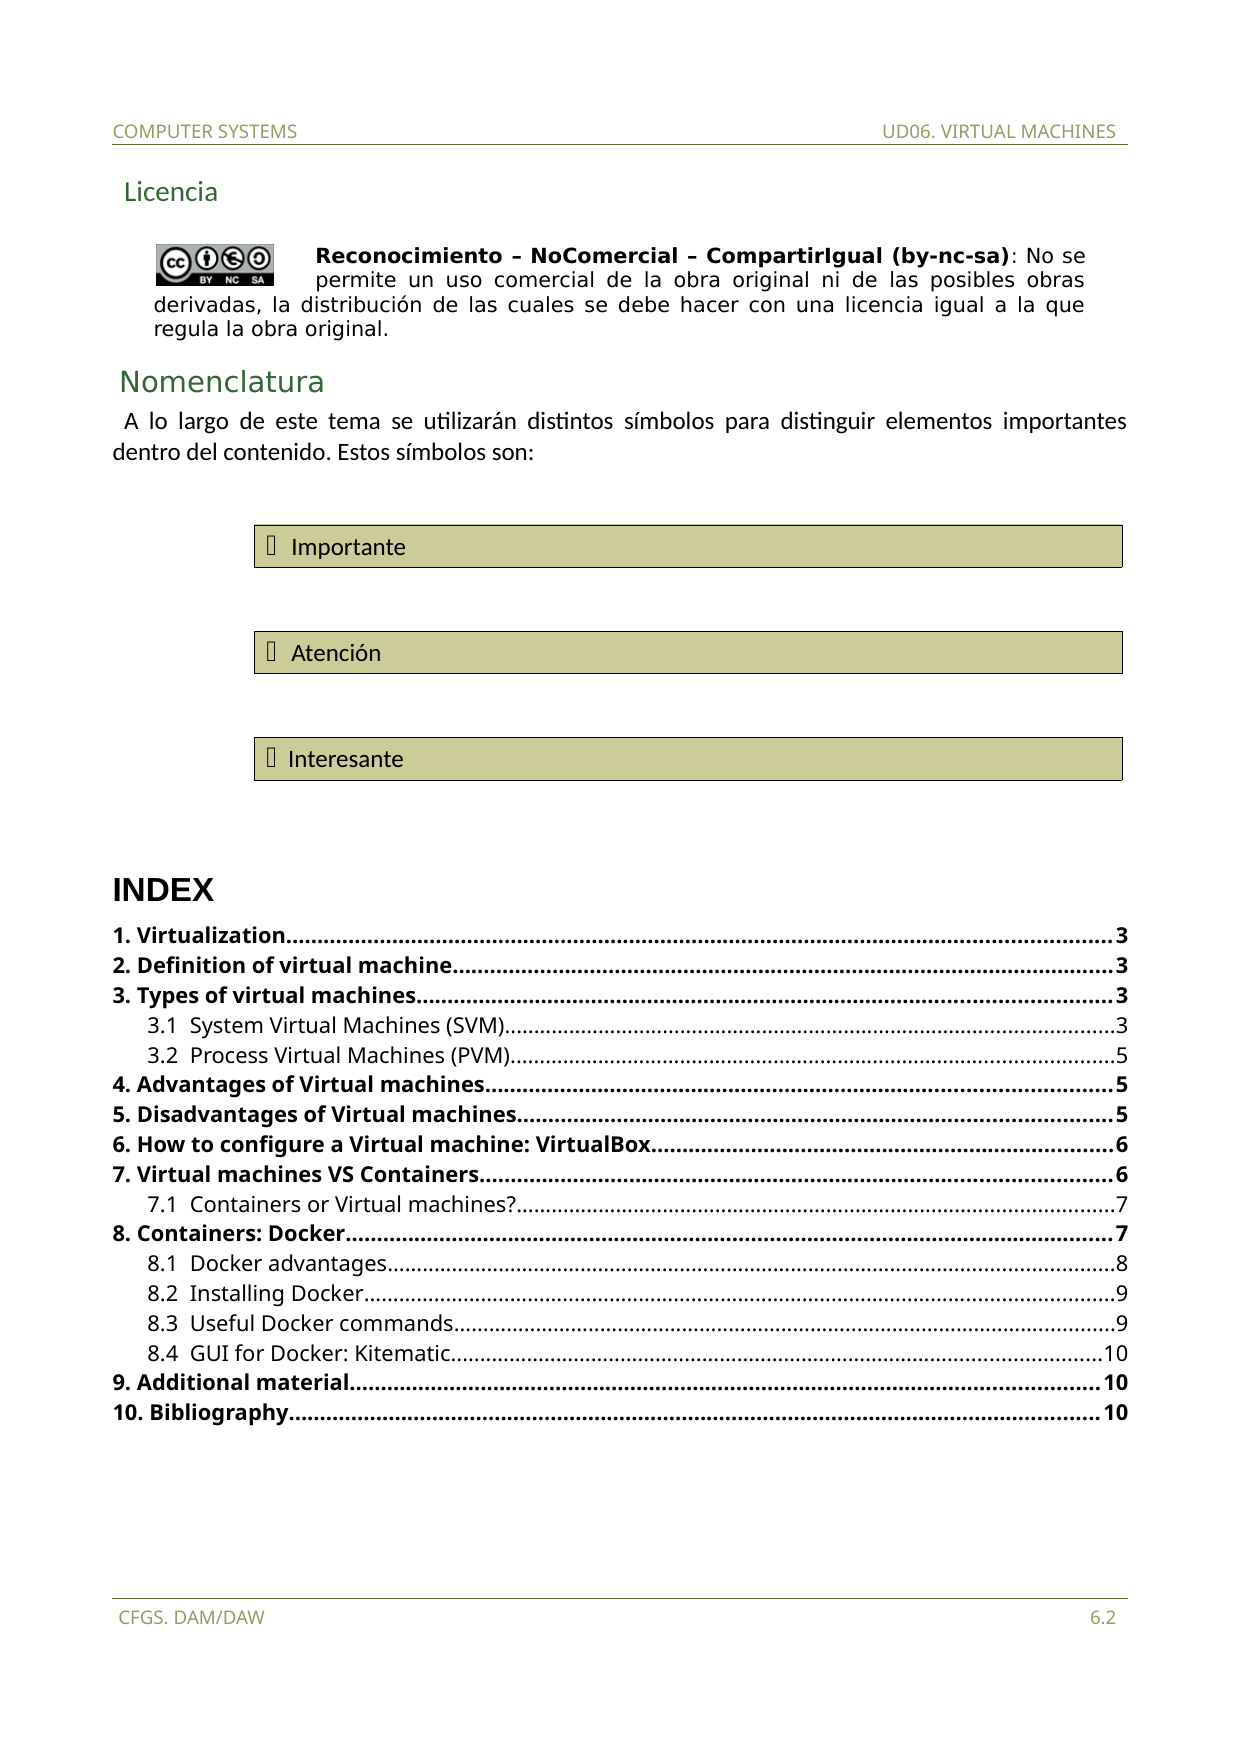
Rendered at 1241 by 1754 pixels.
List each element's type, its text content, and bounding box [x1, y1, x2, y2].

subtitle INDEX [112, 869, 1128, 908]
text 5. Disadvantages of Virtual machines 5 [112, 1099, 1128, 1129]
text 8.2 Installing Docker 9 [142, 1278, 1128, 1308]
text  Interesante [255, 738, 1122, 780]
text Reconocimiento – NoComercial – CompartirIgual (by-nc-sa): No se permite un uso comercial de la obra original ni de las posibles obras derivadas, la distribución de las cuales se debe hacer con una licencia igual a la que regula la obra original. [153, 244, 1086, 341]
text 4. Advantages of Virtual machines 5 [112, 1069, 1128, 1099]
text 8.3 Useful Docker commands 9 [142, 1308, 1128, 1338]
text 7. Virtual machines VS Containers 6 [112, 1159, 1128, 1189]
text 9. Additional material 10 [112, 1367, 1128, 1397]
text 8.4 GUI for Docker: Kitematic 10 [142, 1338, 1128, 1367]
text 7.1 Containers or Virtual machines? 7 [142, 1189, 1128, 1218]
text 6. How to configure a Virtual machine: VirtualBox 6 [112, 1129, 1128, 1159]
text 2. Definition of virtual machine 3 [112, 950, 1128, 980]
text A lo largo de este tema se utilizarán distintos símbolos para distinguir elementos importantes dentro del contenido. Estos símbolos son: [112, 405, 1128, 466]
text 1. Virtualization 3 [112, 921, 1128, 950]
text Nomenclatura [112, 365, 1128, 399]
picture [156, 244, 274, 286]
text  Importante [255, 526, 1122, 567]
text 3.1 System Virtual Machines (SVM) 3 [142, 1010, 1128, 1040]
text 8.1 Docker advantages 8 [142, 1248, 1128, 1278]
text 3. Types of virtual machines 3 [112, 980, 1128, 1010]
text Licencia [112, 173, 1128, 209]
text 8. Containers: Docker 7 [112, 1218, 1128, 1248]
text 10. Bibliography 10 [112, 1397, 1128, 1427]
text  Atención [255, 632, 1122, 673]
text 3.2 Process Virtual Machines (PVM) 5 [142, 1040, 1128, 1069]
